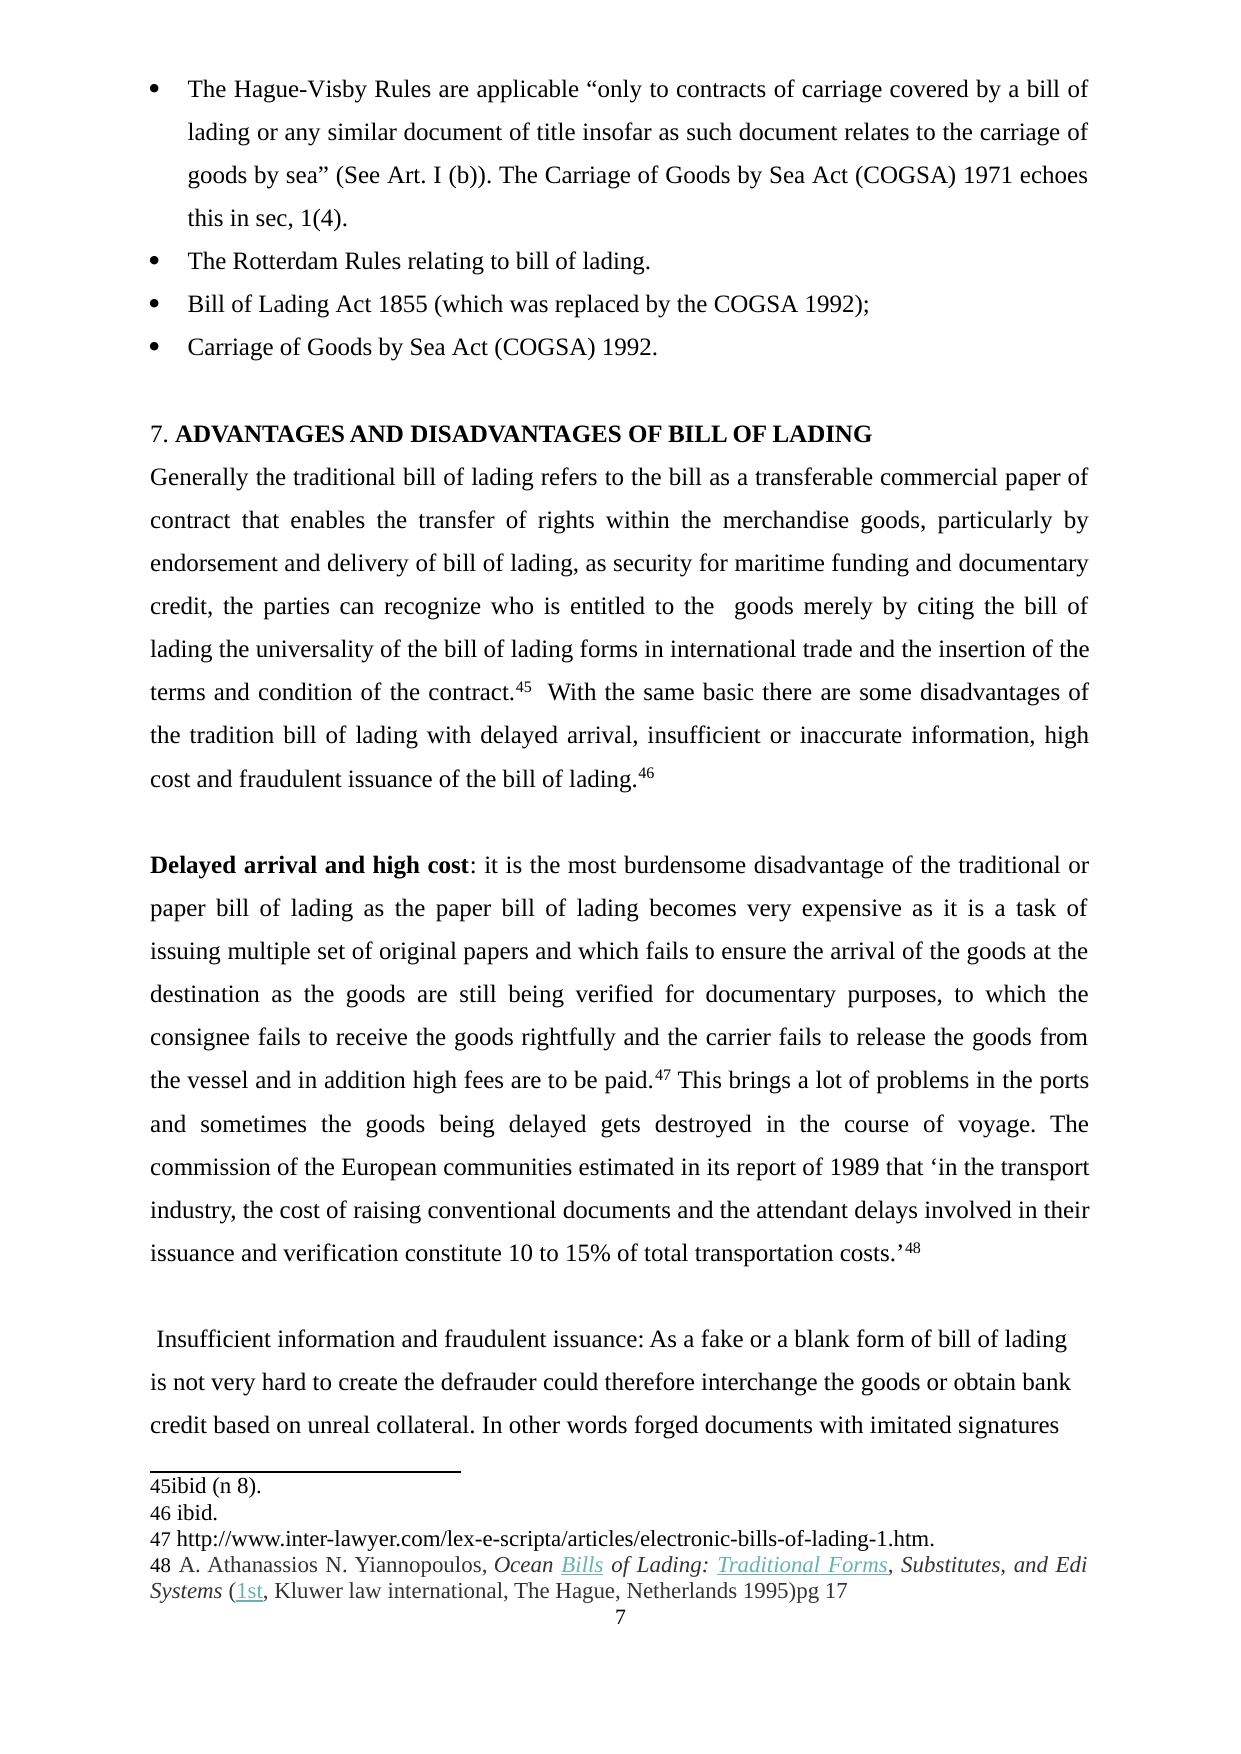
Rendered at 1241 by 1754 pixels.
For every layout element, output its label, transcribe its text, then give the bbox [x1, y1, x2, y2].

text ibid. [150, 1498, 1090, 1525]
text 7. ADVANTAGES AND DISADVANTAGES OF BILL OF LADING [150, 419, 1090, 447]
list The Hague-Visby Rules are applicable “only to contracts of carriage covered by a bill of lading or any similar document of title insofar as such document relates to the carriage of goods by sea” (See Art. I (b)). The Carriage of Goods by Sea Act (COGSA) 1971 echoes this in sec, 1(4). [150, 74, 1090, 232]
list Carriage of Goods by Sea Act (COGSA) 1992. [150, 332, 1090, 361]
list The Rotterdam Rules relating to bill of lading. [150, 246, 1090, 275]
text http://www.inter-lawyer.com/lex-e-scripta/articles/electronic-bills-of-lading-1.htm. [150, 1525, 1090, 1551]
text Delayed arrival and high cost: it is the most burdensome disadvantage of the traditional or paper bill of lading as the paper bill of lading becomes very expensive as it is a task of issuing multiple set of original papers and which fails to ensure the arrival of the goods at the destination as the goods are still being verified for documentary purposes, to which the consignee fails to receive the goods rightfully and the carrier fails to release the goods from the vessel and in addition high fees are to be paid. This brings a lot of problems in the ports and sometimes the goods being delayed gets destroyed in the course of voyage. The commission of the European communities estimated in its report of 1989 that ‘in the transport industry, the cost of raising conventional documents and the attendant delays involved in their issuance and verification constitute 10 to 15% of total transportation costs.’ [150, 850, 1090, 1267]
text A. Athanassios N. Yiannopoulos, Ocean Bills of Lading: Traditional Forms, Substitutes, and Edi Systems (1st, Kluwer law international, The Hague, Netherlands 1995)pg 17 [150, 1551, 1090, 1604]
list Bill of Lading Act 1855 (which was replaced by the COGSA 1992); [150, 289, 1090, 318]
subtitle Insufficient information and fraudulent issuance: As a fake or a blank form of bill of lading is not very hard to create the defrauder could therefore interchange the goods or obtain bank credit based on unreal collateral. In other words forged documents with imitated signatures [150, 1324, 1090, 1439]
text Generally the traditional bill of lading refers to the bill as a transferable commercial paper of contract that enables the transfer of rights within the merchandise goods, particularly by endorsement and delivery of bill of lading, as security for maritime funding and documentary credit, the parties can recognize who is entitled to the goods merely by citing the bill of lading the universality of the bill of lading forms in international trade and the insertion of the terms and condition of the contract. With the same basic there are some disadvantages of the tradition bill of lading with delayed arrival, insufficient or inaccurate information, high cost and fraudulent issuance of the bill of lading. [150, 462, 1090, 792]
text ibid (n 8). [150, 1472, 1090, 1498]
